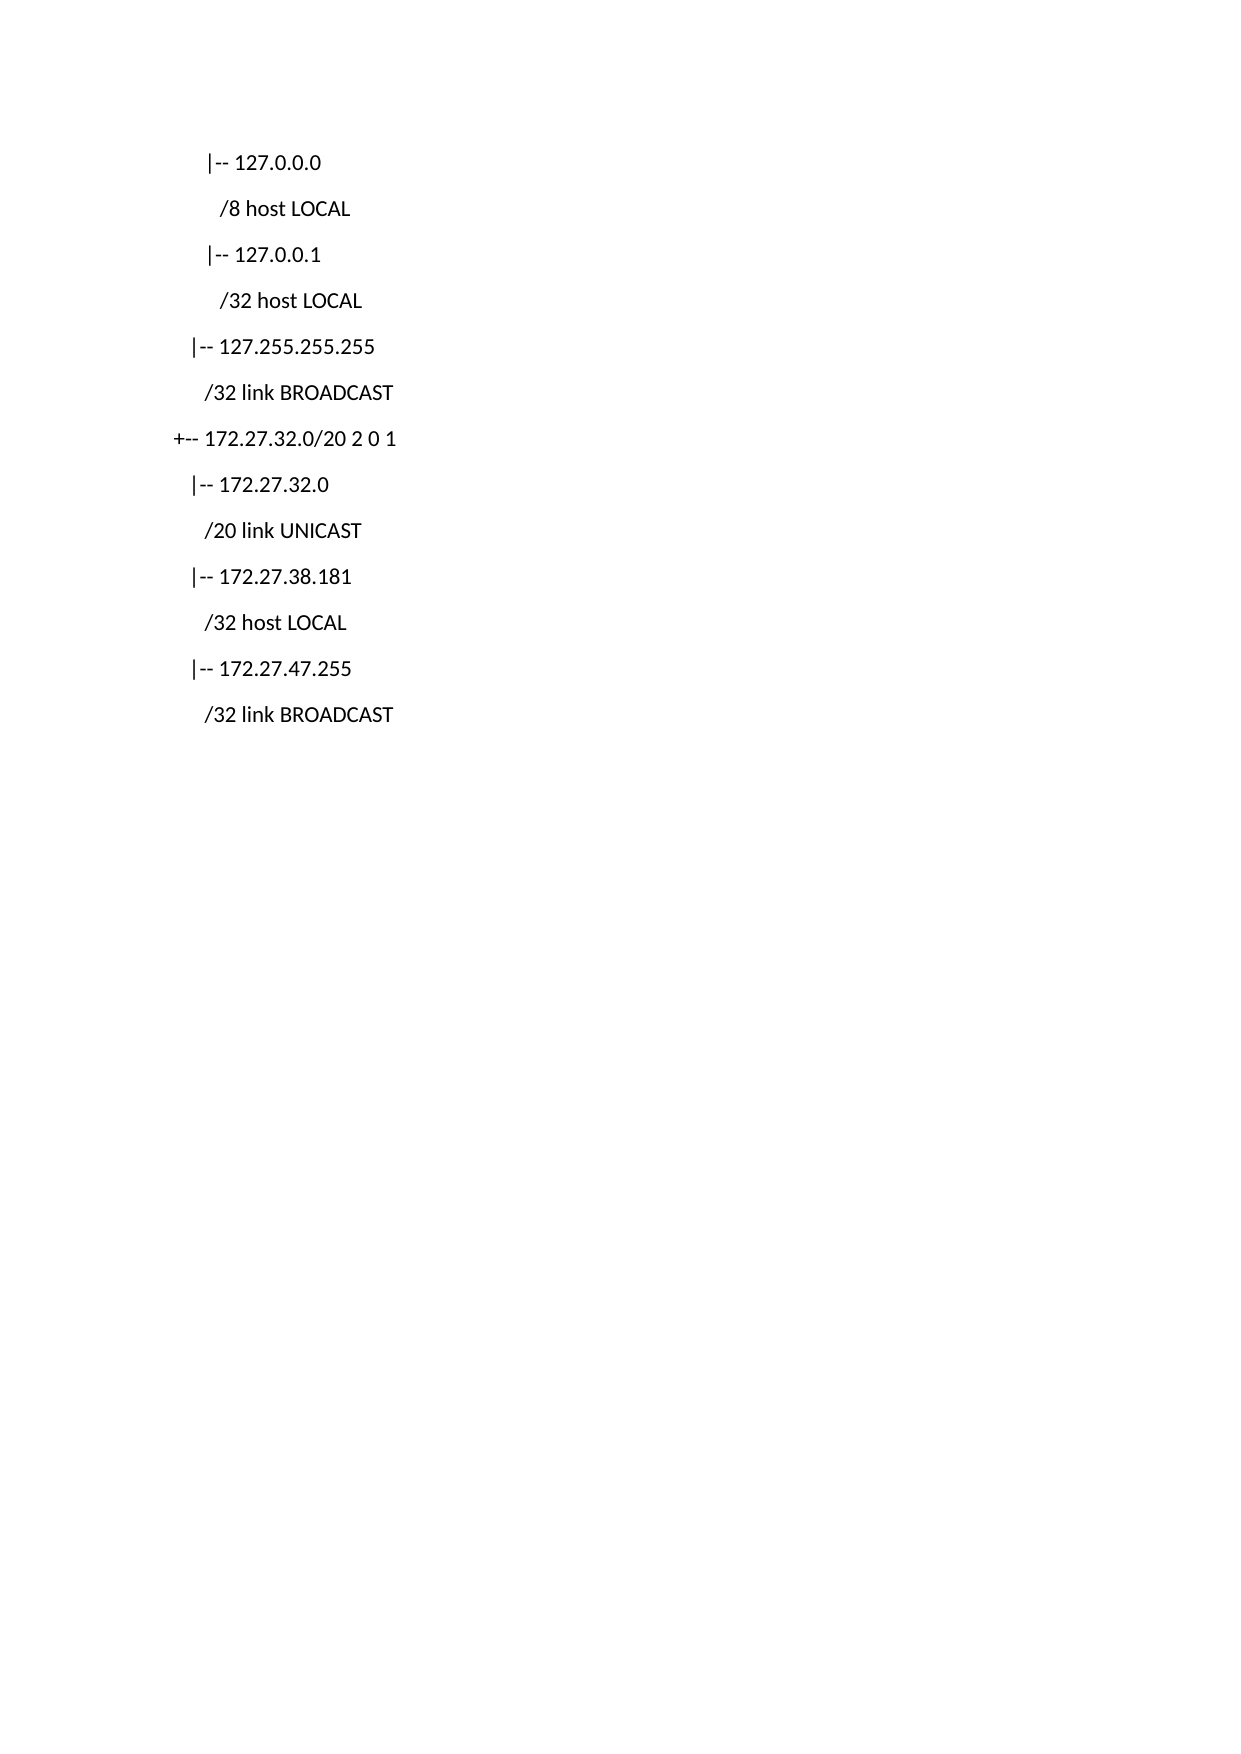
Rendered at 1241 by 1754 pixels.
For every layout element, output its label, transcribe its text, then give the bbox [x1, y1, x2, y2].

text /32 host LOCAL [148, 286, 1093, 314]
text |-- 127.0.0.0 [148, 148, 1093, 176]
text |-- 172.27.32.0 [148, 470, 1093, 498]
text /32 link BROADCAST [148, 700, 1093, 728]
text |-- 127.0.0.1 [148, 240, 1093, 268]
text |-- 172.27.38.181 [148, 562, 1093, 590]
text /8 host LOCAL [148, 194, 1093, 222]
text /32 link BROADCAST [148, 378, 1093, 406]
text +-- 172.27.32.0/20 2 0 1 [148, 424, 1093, 452]
text /20 link UNICAST [148, 516, 1093, 544]
text |-- 127.255.255.255 [148, 332, 1093, 360]
text /32 host LOCAL [148, 608, 1093, 636]
text |-- 172.27.47.255 [148, 654, 1093, 682]
